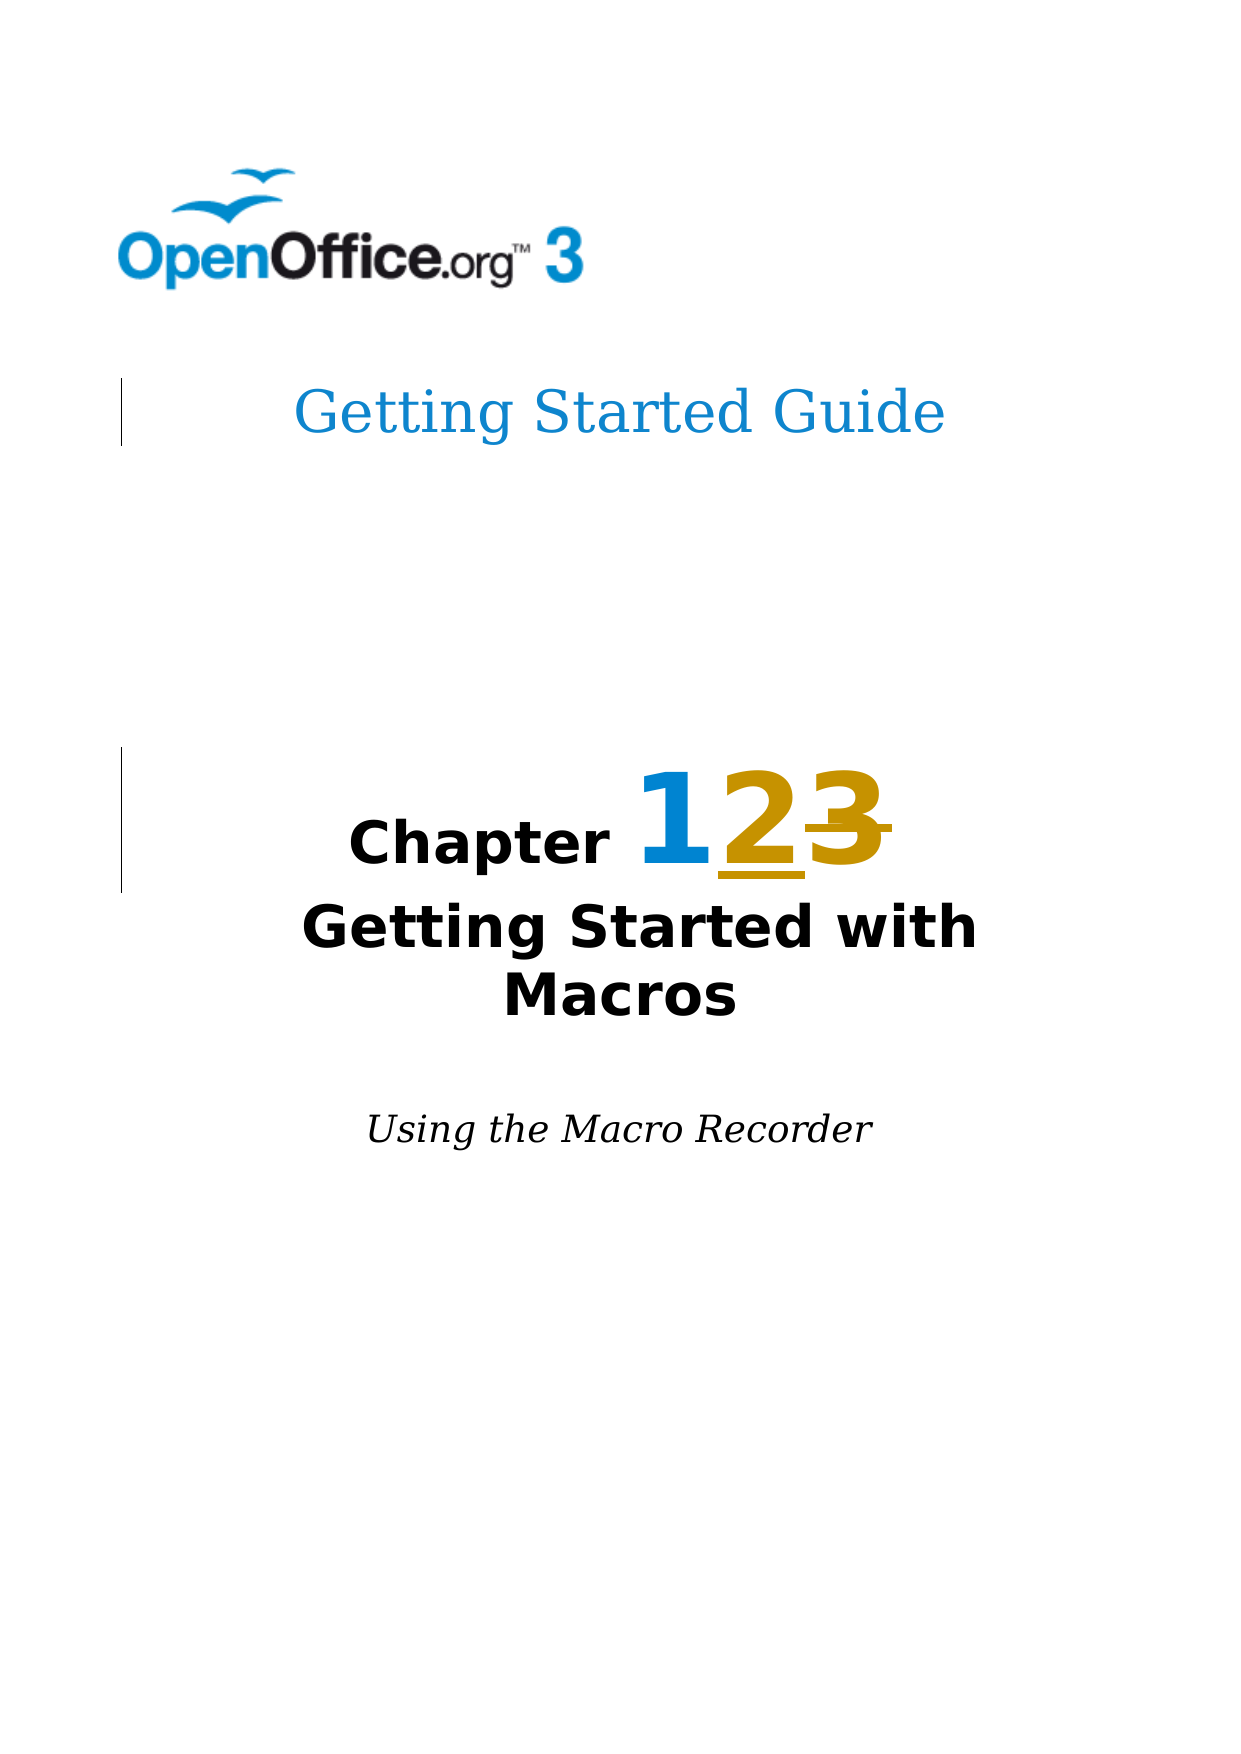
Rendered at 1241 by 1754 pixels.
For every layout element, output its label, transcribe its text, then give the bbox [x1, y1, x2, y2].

text Getting Started Guide [136, 378, 1104, 446]
subtitle Chapter 12 Getting Started with Macros [136, 747, 1104, 1029]
picture [92, 140, 607, 316]
subtitle Using the Macro Recorder [136, 1107, 1104, 1151]
